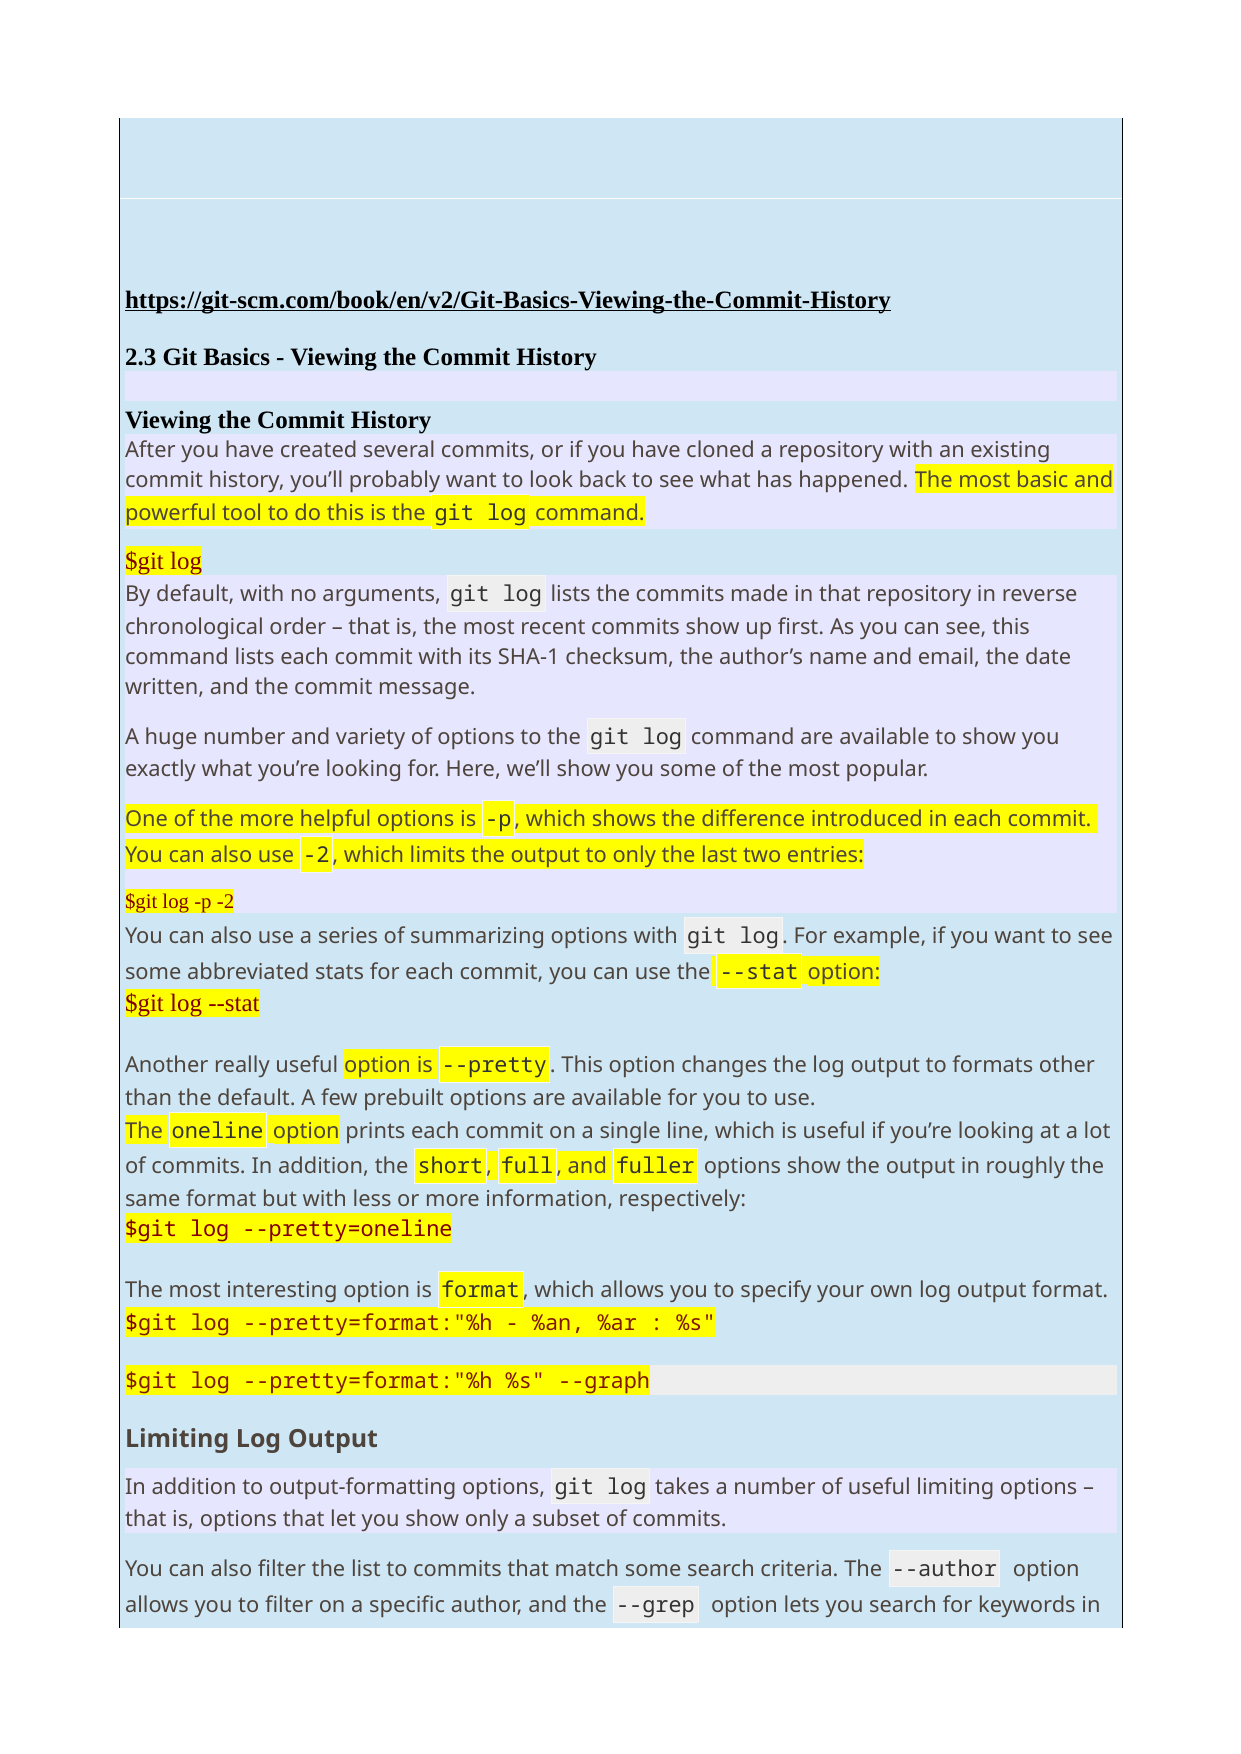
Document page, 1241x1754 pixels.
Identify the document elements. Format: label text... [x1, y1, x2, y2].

table_cell Limiting Log Output In addition to output-formatting options, git log takes a number of useful limiting options – that is, options that let you show only a subset of commits. You can also filter the list to commits that match some search criteria. The --author option allows you to filter on a specific author, and the --grep option lets you search for keywords in [120, 1401, 1122, 1628]
table_cell [120, 118, 1122, 158]
table_cell [120, 239, 1122, 279]
table_cell [120, 199, 1122, 239]
table_cell https://git-scm.com/book/en/v2/Git-Basics-Viewing-the-Commit-History 2.3 Git Basics - Viewing the Commit History Viewing the Commit History After you have created several commits, or if you have cloned a repository with an existing commit history, you’ll probably want to look back to see what has happened. The most basic and powerful tool to do this is the git log command. $git log By default, with no arguments, git log lists the commits made in that repository in reverse chronological order – that is, the most recent commits show up first. As you can see, this command lists each commit with its SHA-1 checksum, the author’s name and email, the date written, and the commit message. A huge number and variety of options to the git log command are available to show you exactly what you’re looking for. Here, we’ll show you some of the most popular. One of the more helpful options is -p, which shows the difference introduced in each commit. You can also use -2, which limits the output to only the last two entries: $git log -p -2 You can also use a series of summarizing options with git log. For example, if you want to see some abbreviated stats for each commit, you can use the --stat option: $git log --stat Another really useful option is --pretty. This option changes the log output to formats other than the default. A few prebuilt options are available for you to use. The oneline option prints each commit on a single line, which is useful if you’re looking at a lot of commits. In addition, the short, full, and fuller options show the output in roughly the same format but with less or more information, respectively: $git log --pretty=oneline The most interesting option is format, which allows you to specify your own log output format. $git log --pretty=format:"%h - %an, %ar : %s" $git log --pretty=format:"%h %s" --graph [120, 279, 1122, 1401]
table_cell [120, 158, 1122, 198]
